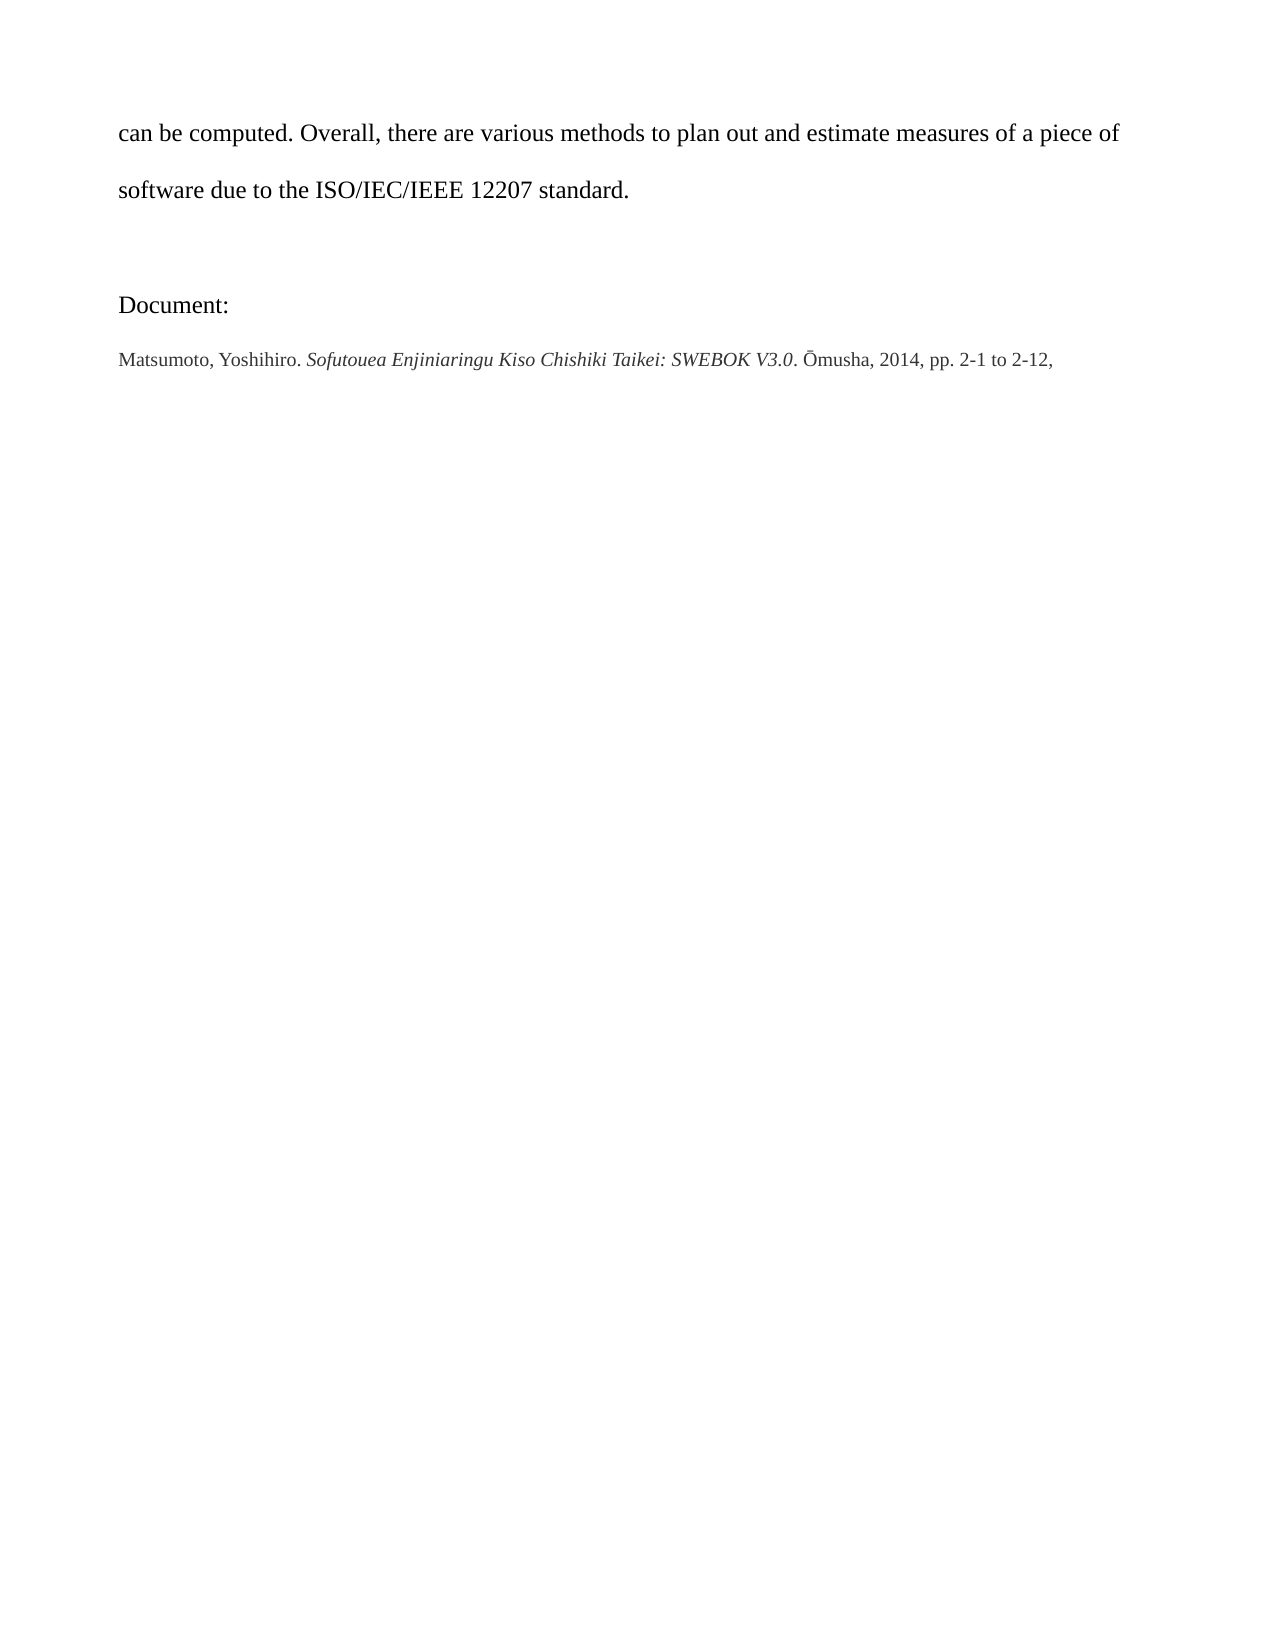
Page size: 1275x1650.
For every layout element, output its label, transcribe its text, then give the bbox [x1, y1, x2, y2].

text Matsumoto, Yoshihiro. Sofutouea Enjiniaringu Kiso Chishiki Taikei: SWEBOK V3.0. Ōmusha, 2014, pp. 2-1 to 2-12, [118, 348, 1157, 371]
text Document: [118, 291, 1157, 319]
text can be computed. Overall, there are various methods to plan out and estimate measures of a piece of software due to the ISO/IEC/IEEE 12207 standard. [118, 118, 1157, 204]
